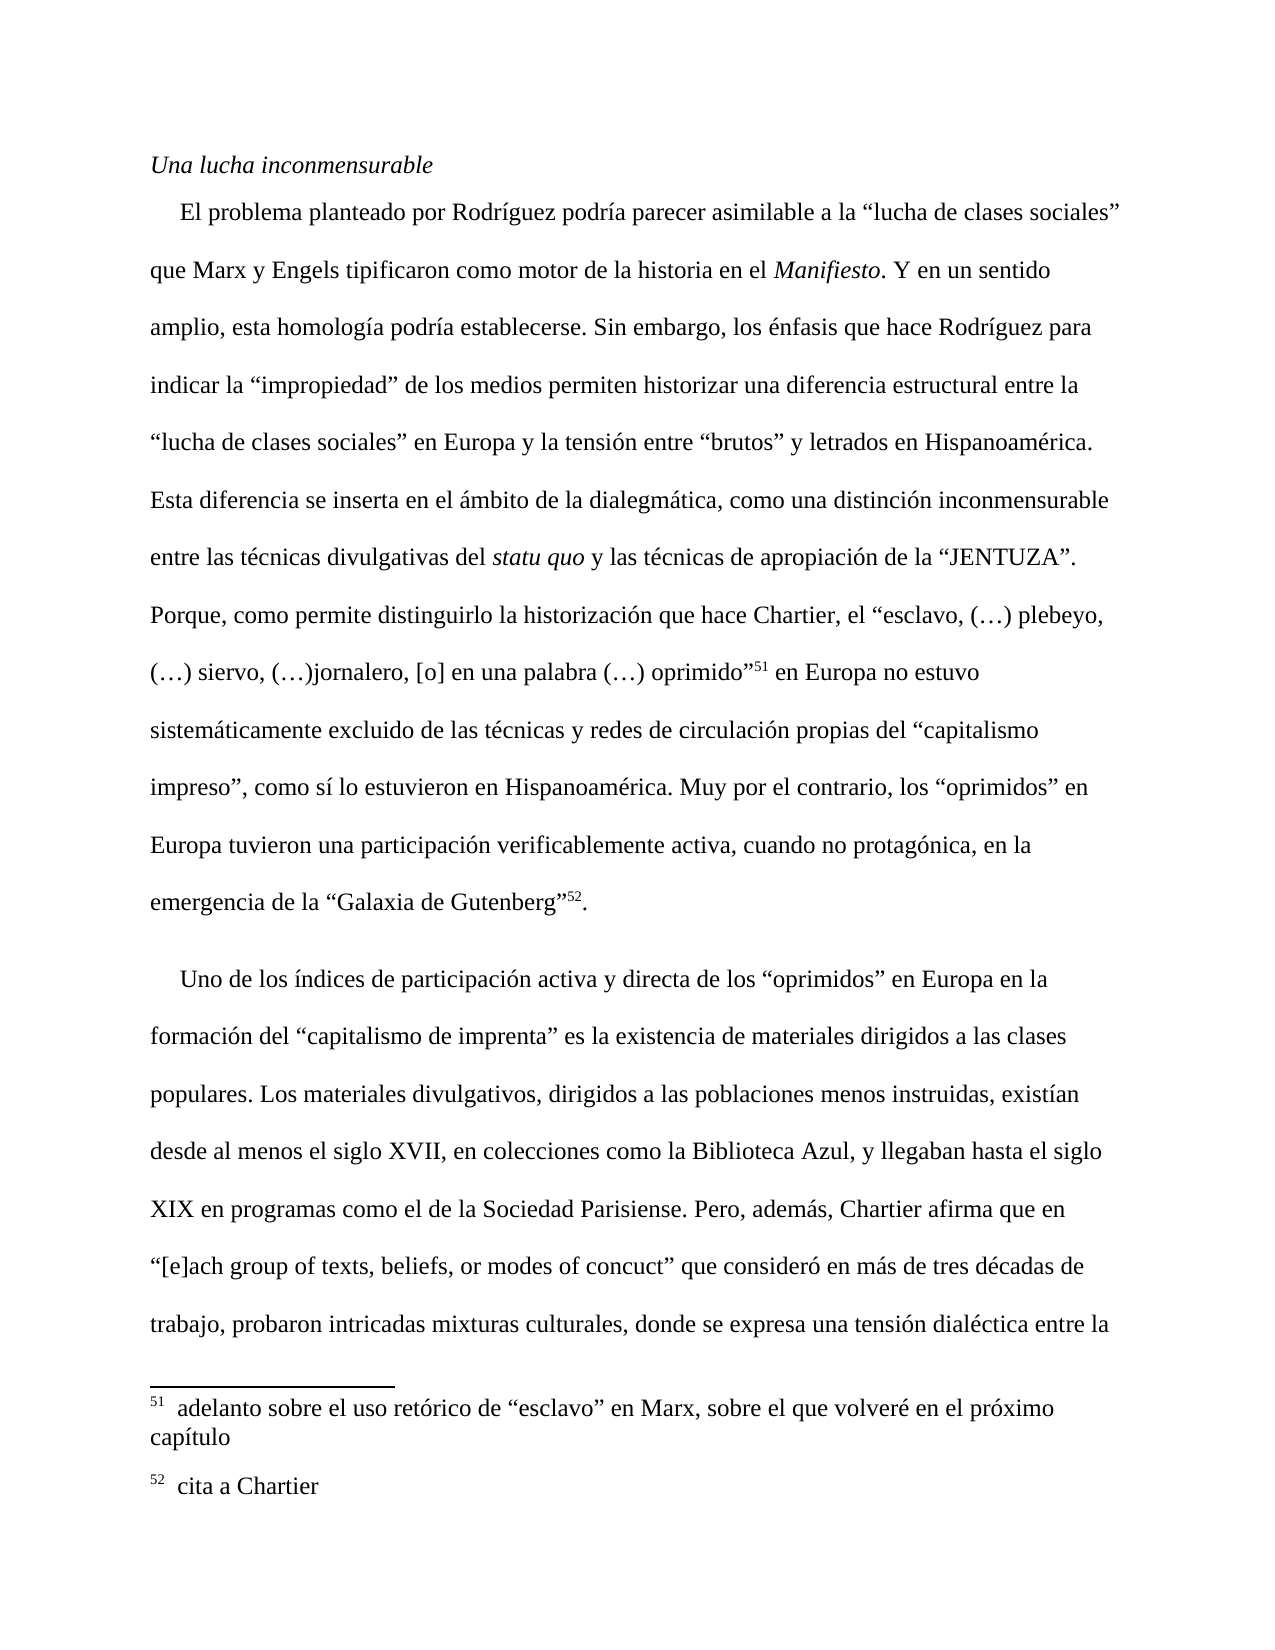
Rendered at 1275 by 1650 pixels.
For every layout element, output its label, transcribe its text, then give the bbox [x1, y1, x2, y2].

subtitle Una lucha inconmensurable [150, 150, 1125, 179]
text Uno de los índices de participación activa y directa de los “oprimidos” en Europa en la formación del “capitalismo de imprenta” es la existencia de materiales dirigidos a las clases populares. Los materiales divulgativos, dirigidos a las poblaciones menos instruidas, existían desde al menos el siglo XVII, en colecciones como la Biblioteca Azul, y llegaban hasta el siglo XIX en programas como el de la Sociedad Parisiense. Pero, además, Chartier afirma que en “[e]ach group of texts, beliefs, or modes of concuct” que consideró en más de tres décadas de trabajo, probaron intricadas mixturas culturales, donde se expresa una tensión dialéctica entre la [150, 964, 1125, 1337]
text adelanto sobre el uso retórico de “esclavo” en Marx, sobre el que volveré en el próximo capítulo [150, 1393, 1125, 1450]
text El problema planteado por Rodríguez podría parecer asimilable a la “lucha de clases sociales” que Marx y Engels tipificaron como motor de la historia en el Manifiesto. Y en un sentido amplio, esta homología podría establecerse. Sin embargo, los énfasis que hace Rodríguez para indicar la “impropiedad” de los medios permiten historizar una diferencia estructural entre la “lucha de clases sociales” en Europa y la tensión entre “brutos” y letrados en Hispanoamérica. Esta diferencia se inserta en el ámbito de la dialegmática, como una distinción inconmensurable entre las técnicas divulgativas del statu quo y las técnicas de apropiación de la “JENTUZA”. Porque, como permite distinguirlo la historización que hace Chartier, el “esclavo, (…) plebeyo, (…) siervo, (…)jornalero, [o] en una palabra (…) oprimido” en Europa no estuvo sistemáticamente excluido de las técnicas y redes de circulación propias del “capitalismo impreso”, como sí lo estuvieron en Hispanoamérica. Muy por el contrario, los “oprimidos” en Europa tuvieron una participación verificablemente activa, cuando no protagónica, en la emergencia de la “Galaxia de Gutenberg”. [150, 197, 1125, 916]
text cita a Chartier [150, 1471, 1125, 1500]
